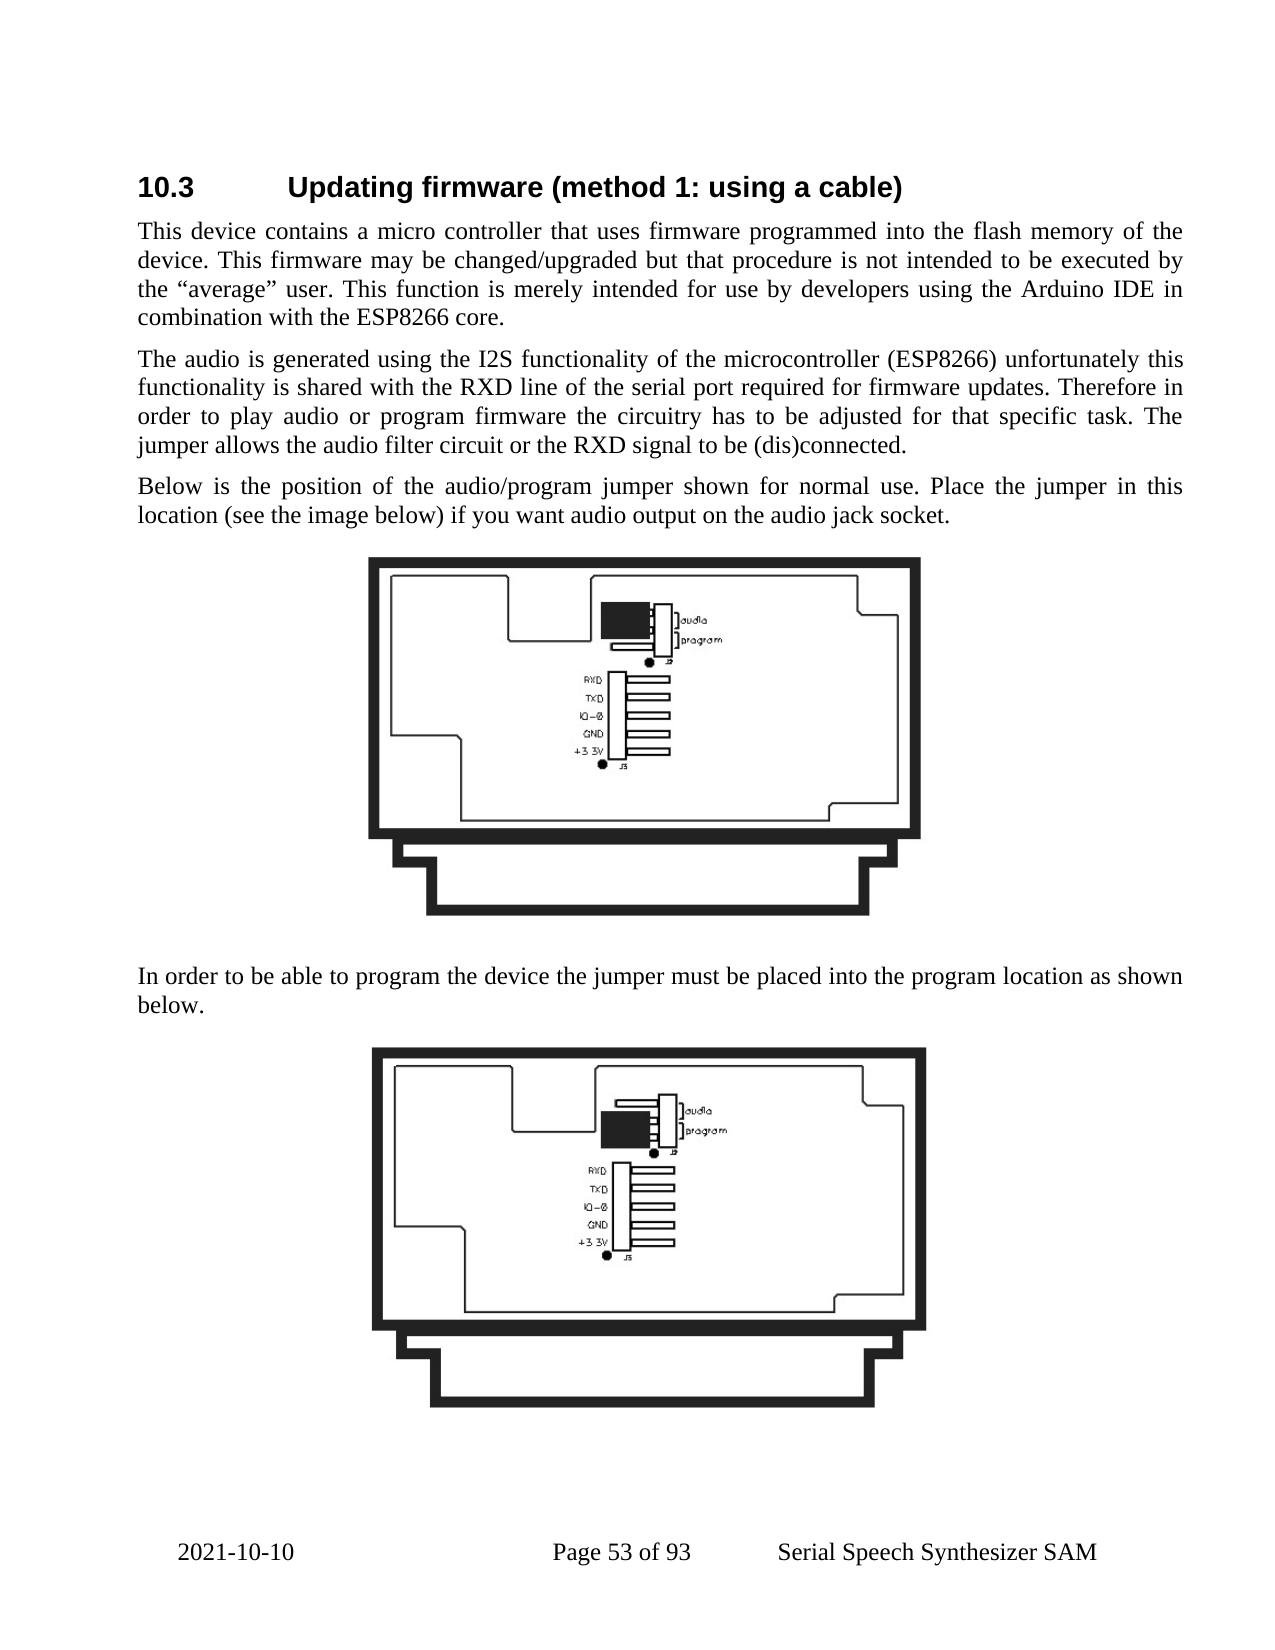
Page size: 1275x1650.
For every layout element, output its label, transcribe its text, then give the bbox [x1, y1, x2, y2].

text In order to be able to program the device the jumper must be placed into the program location as shown below. [137, 961, 1184, 1019]
picture [345, 541, 930, 921]
text This device contains a micro controller that uses firmware programmed into the flash memory of the device. This firmware may be changed/upgraded but that procedure is not intended to be executed by the “average” user. This function is merely intended for use by developers using the Arduino IDE in combination with the ESP8266 core. [137, 216, 1184, 331]
text Below is the position of the audio/program jumper shown for normal use. Place the jumper in this location (see the image below) if you want audio output on the audio jack socket. [137, 471, 1184, 529]
subtitle Updating firmware (method 1: using a cable) [137, 170, 1138, 204]
picture [348, 1031, 936, 1413]
text The audio is generated using the I2S functionality of the microcontroller (ESP8266) unfortunately this functionality is shared with the RXD line of the serial port required for firmware updates. Therefore in order to play audio or program firmware the circuitry has to be adjusted for that specific task. The jumper allows the audio filter circuit or the RXD signal to be (dis)connected. [137, 344, 1184, 459]
